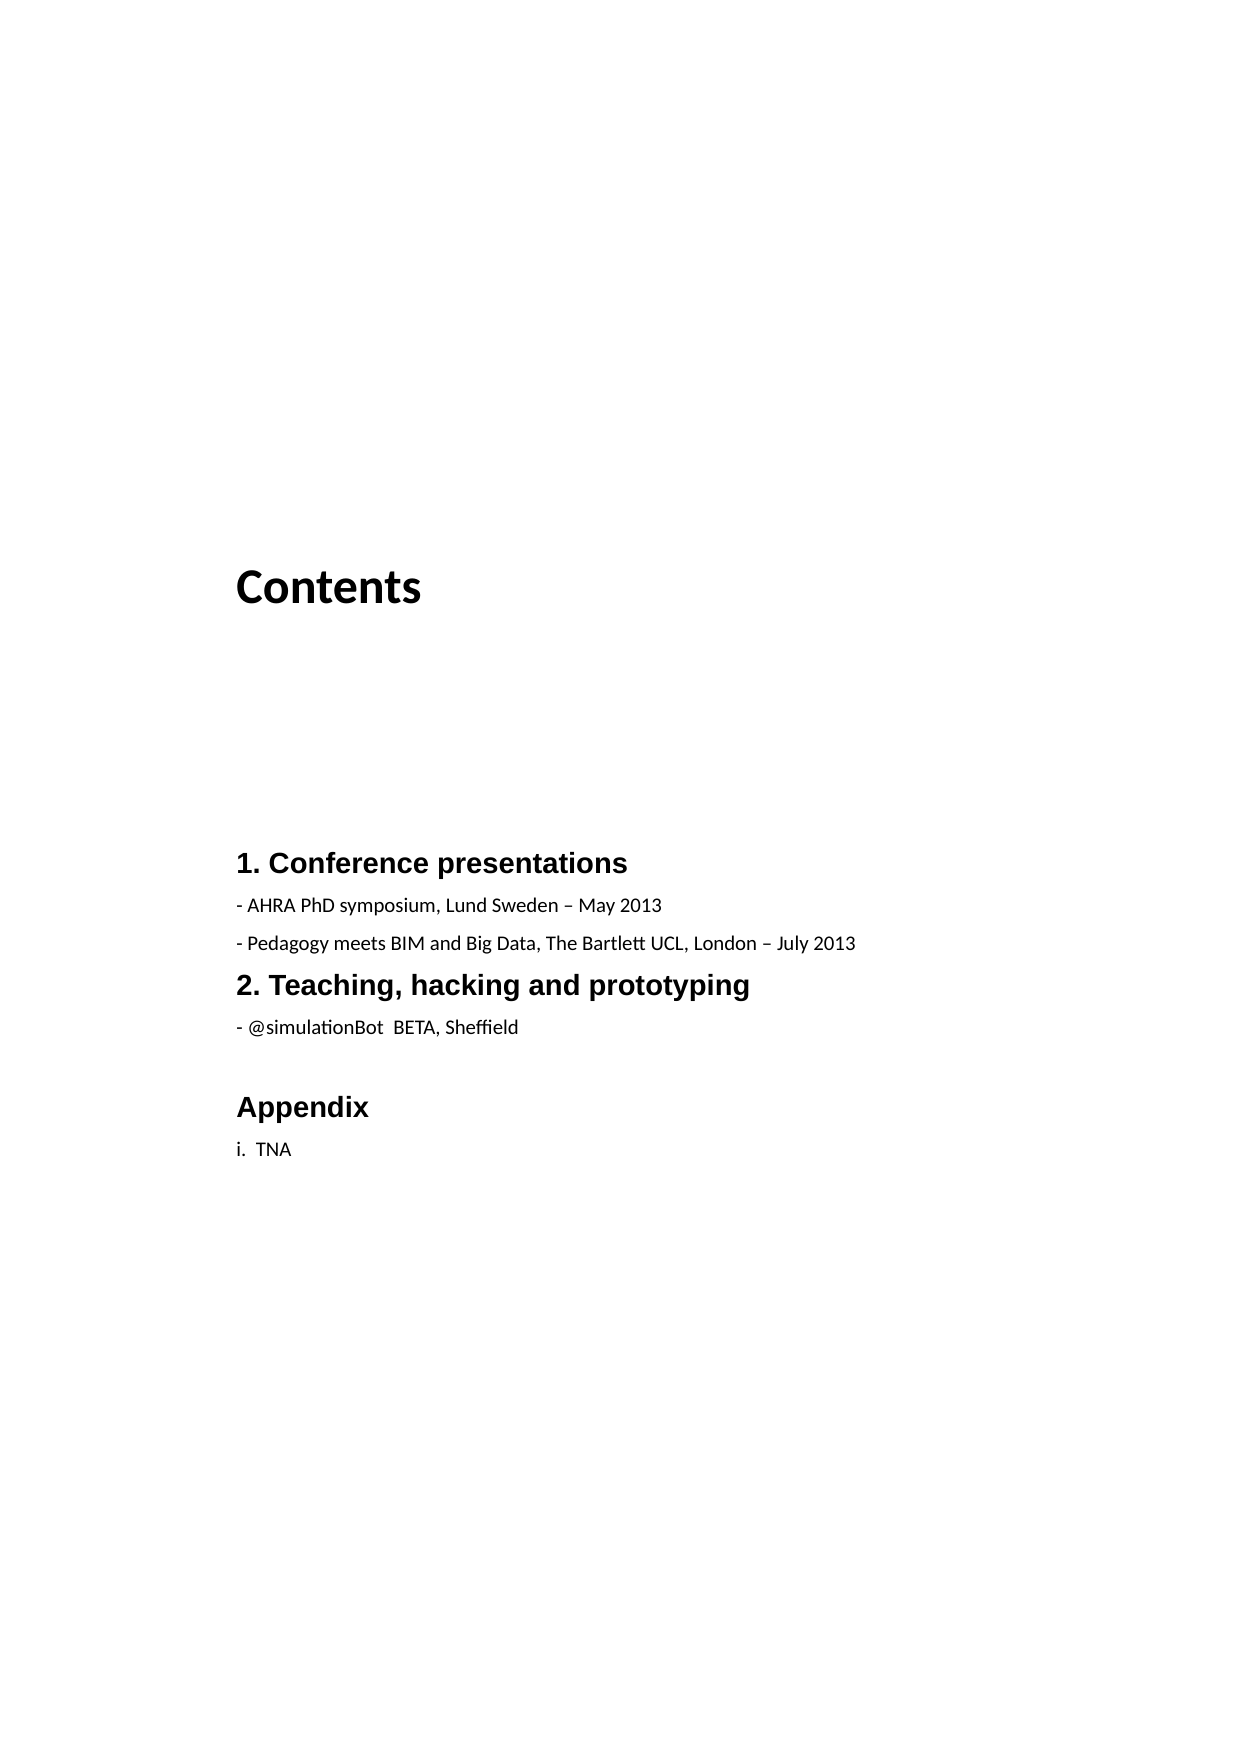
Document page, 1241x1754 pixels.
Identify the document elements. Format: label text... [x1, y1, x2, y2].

text - Pedagogy meets BIM and Big Data, The Bartlett UCL, London – July 2013 [236, 930, 1122, 956]
subtitle 2. Teaching, hacking and prototyping [236, 968, 1122, 1002]
subtitle 1. Conference presentations [236, 846, 1122, 880]
text i. TNA [236, 1136, 1122, 1161]
text - AHRA PhD symposium, Lund Sweden – May 2013 [236, 892, 1122, 918]
title Contents [236, 555, 1122, 616]
text - @simulationBot BETA, Sheffield [236, 1014, 1122, 1039]
subtitle Appendix [236, 1090, 1122, 1123]
